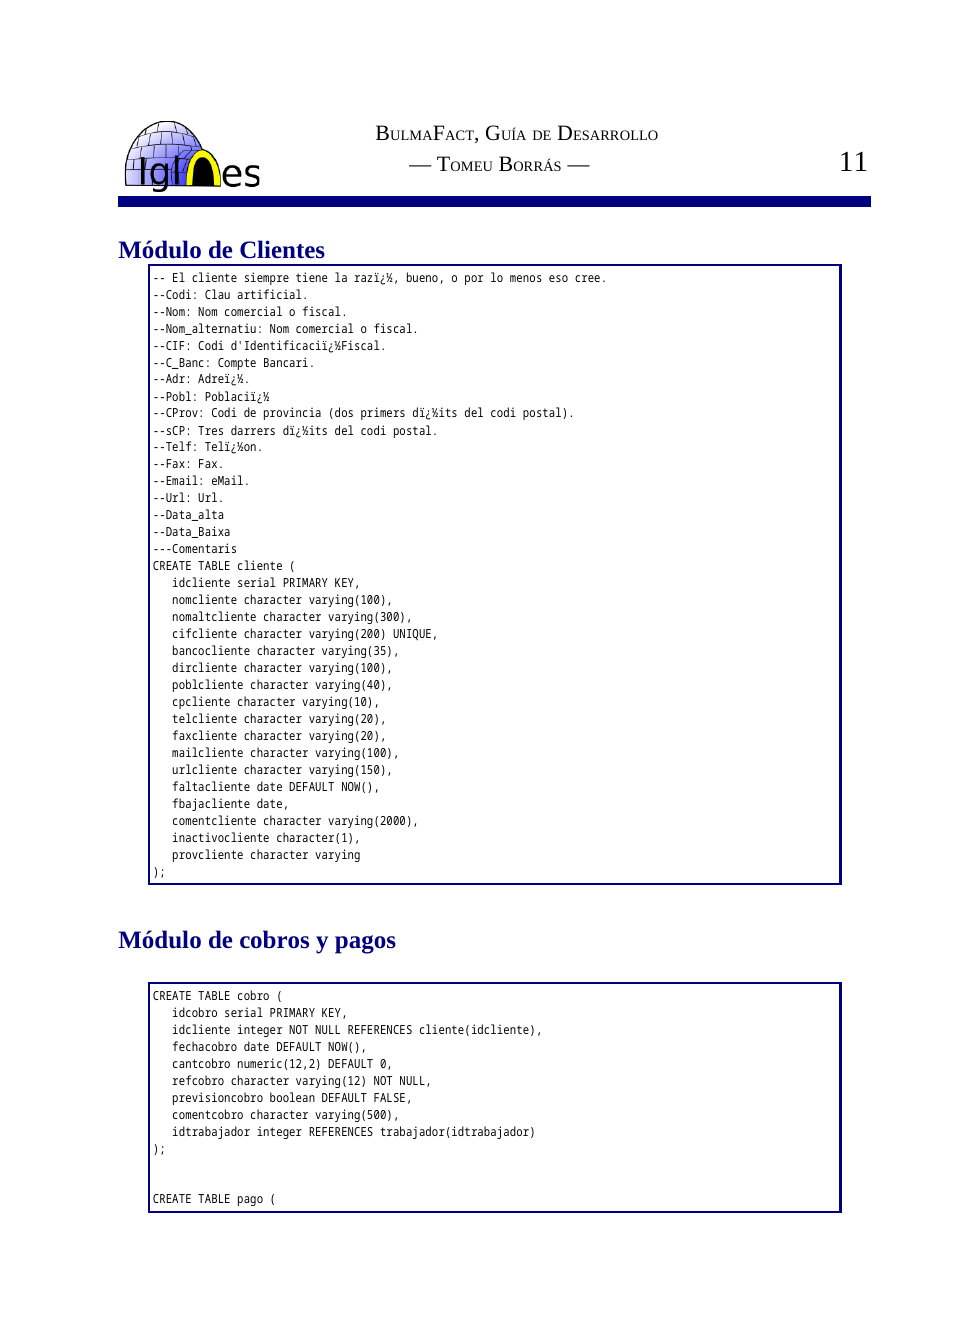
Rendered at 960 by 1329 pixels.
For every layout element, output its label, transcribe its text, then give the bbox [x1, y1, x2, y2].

text --CIF: Codi d'Identificaciï¿½Fiscal. [150, 332, 839, 349]
text idcliente serial PRIMARY KEY, [150, 569, 839, 586]
text --Pobl: Poblaciï¿½ [150, 383, 839, 400]
text --sCP: Tres darrers dï¿½its del codi postal. [150, 417, 839, 434]
text --Fax: Fax. [150, 451, 839, 468]
text --Data_Baixa [150, 518, 839, 536]
text --C_Banc: Compte Bancari. [150, 349, 839, 366]
text cantcobro numeric(12,2) DEFAULT 0, [150, 1050, 839, 1067]
text comentcobro character varying(500), [150, 1101, 839, 1118]
text inactivocliente character(1), [150, 824, 839, 841]
text cifcliente character varying(200) UNIQUE, [150, 620, 839, 637]
text --Url: Url. [150, 484, 839, 502]
text --Nom: Nom comercial o fiscal. [150, 298, 839, 315]
text bancocliente character varying(35), [150, 637, 839, 654]
text refcobro character varying(12) NOT NULL, [150, 1067, 839, 1084]
text nomaltcliente character varying(300), [150, 603, 839, 620]
text cpcliente character varying(10), [150, 688, 839, 705]
text --Adr: Adreï¿½. [150, 366, 839, 383]
text provcliente character varying [150, 841, 839, 858]
text dircliente character varying(100), [150, 654, 839, 671]
text fbajacliente date, [150, 790, 839, 807]
picture [124, 121, 260, 192]
text --Telf: Telï¿½on. [150, 434, 839, 451]
text Módulo de cobros y pagos [118, 927, 871, 954]
text ); [150, 1135, 839, 1157]
text urlcliente character varying(150), [150, 756, 839, 773]
text faxcliente character varying(20), [150, 722, 839, 739]
text poblcliente character varying(40), [150, 671, 839, 688]
text faltacliente date DEFAULT NOW(), [150, 773, 839, 790]
text telcliente character varying(20), [150, 705, 839, 722]
text ); [150, 858, 839, 883]
text comentcliente character varying(2000), [150, 807, 839, 824]
text CREATE TABLE cliente ( [150, 552, 839, 569]
text --Email: eMail. [150, 468, 839, 484]
text mailcliente character varying(100), [150, 739, 839, 756]
text ---Comentaris [150, 536, 839, 552]
text --Nom_alternatiu: Nom comercial o fiscal. [150, 315, 839, 332]
text idtrabajador integer REFERENCES trabajador(idtrabajador) [150, 1118, 839, 1135]
text CREATE TABLE pago ( [150, 1186, 839, 1211]
text Módulo de Clientes [118, 236, 871, 264]
text nomcliente character varying(100), [150, 586, 839, 603]
text -- El cliente siempre tiene la razï¿½, bueno, o por lo menos eso cree. [150, 266, 839, 281]
text idcliente integer NOT NULL REFERENCES cliente(idcliente), [150, 1016, 839, 1033]
text idcobro serial PRIMARY KEY, [150, 999, 839, 1016]
text CREATE TABLE cobro ( [150, 984, 839, 999]
text --Codi: Clau artificial. [150, 281, 839, 298]
text previsioncobro boolean DEFAULT FALSE, [150, 1084, 839, 1101]
text --CProv: Codi de provincia (dos primers dï¿½its del codi postal). [150, 400, 839, 417]
text --Data_alta [150, 502, 839, 518]
text fechacobro date DEFAULT NOW(), [150, 1033, 839, 1050]
